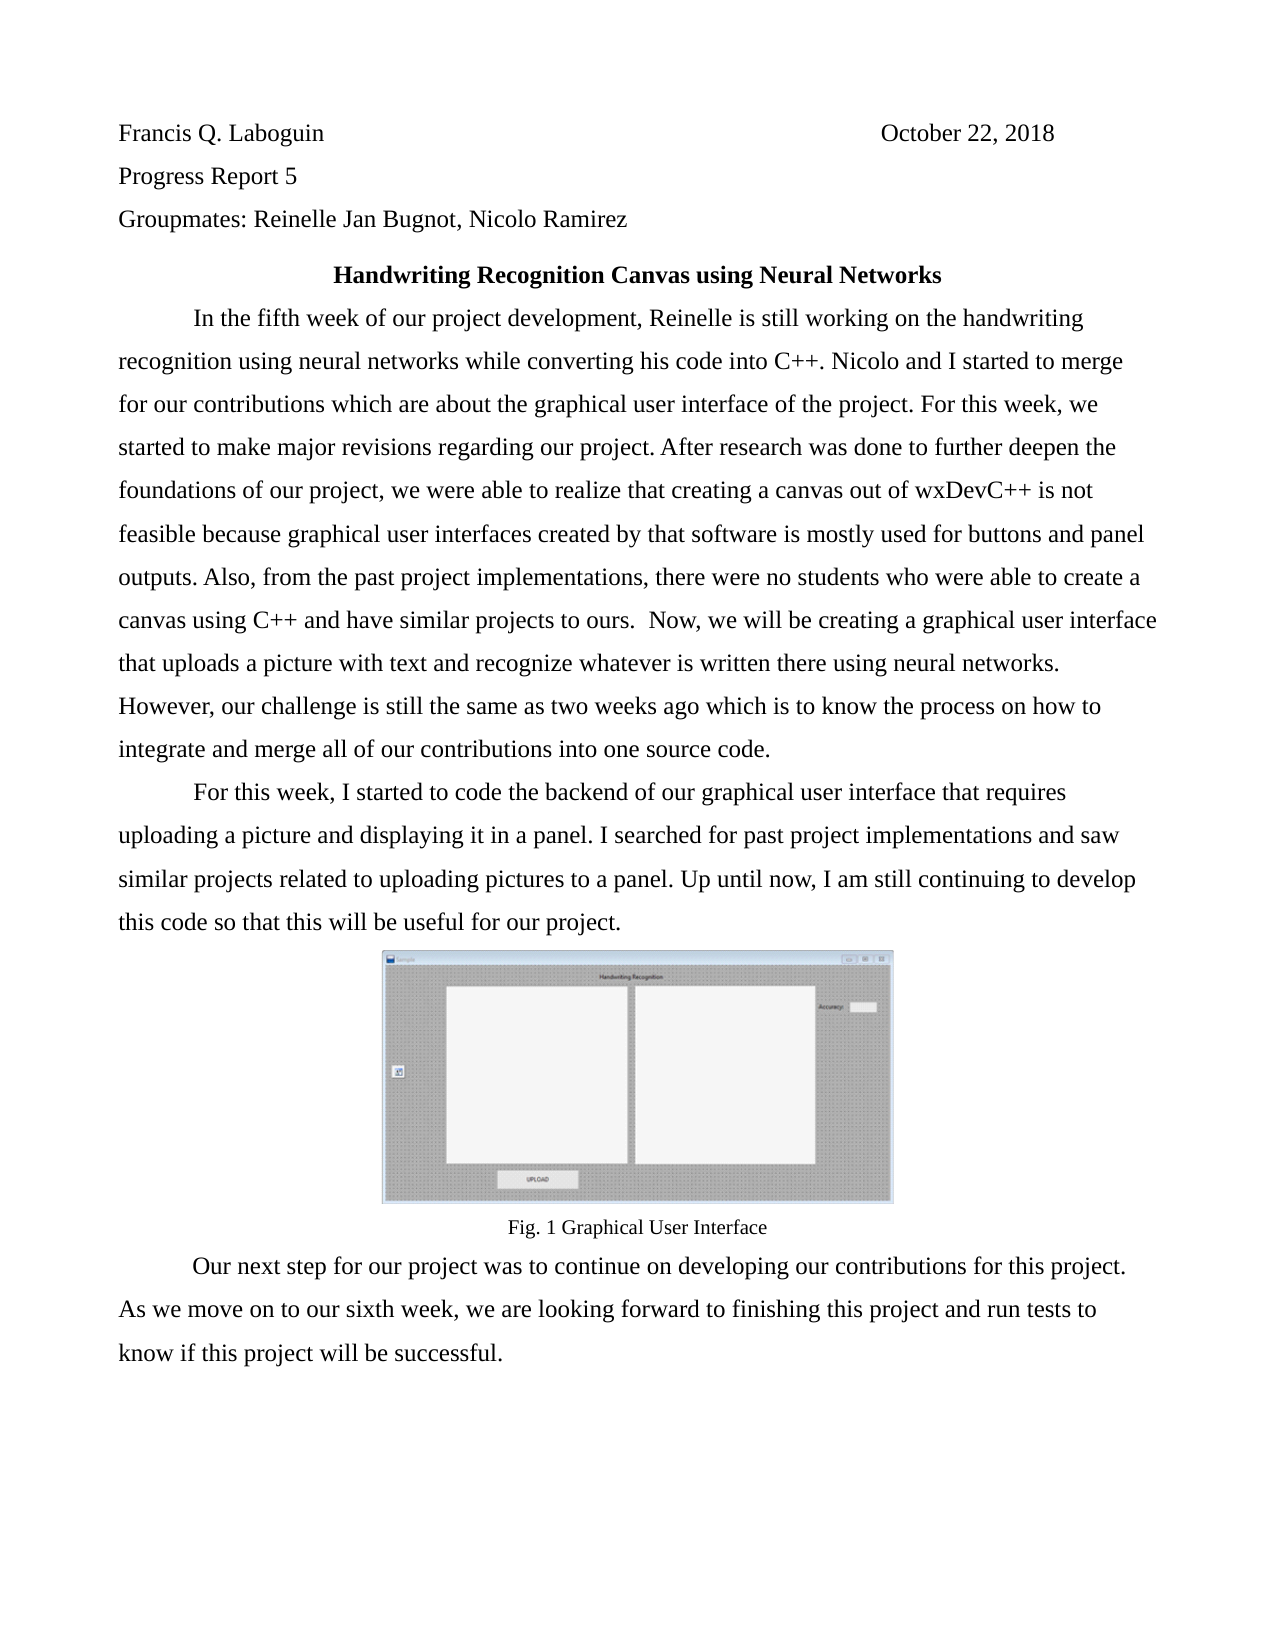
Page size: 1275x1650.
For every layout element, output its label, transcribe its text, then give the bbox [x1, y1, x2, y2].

text Progress Report 5 [118, 161, 1157, 190]
text Francis Q. Laboguin October 22, 2018 [118, 118, 1157, 147]
text Groupmates: Reinelle Jan Bugnot, Nicolo Ramirez [118, 204, 1157, 233]
text Fig. 1 Graphical User Interface [118, 950, 1157, 1239]
text Handwriting Recognition Canvas using Neural Networks [118, 260, 1157, 289]
text In the fifth week of our project development, Reinelle is still working on the handwriting recognition using neural networks while converting his code into C++. Nicolo and I started to merge for our contributions which are about the graphical user interface of the project. For this week, we started to make major revisions regarding our project. After research was done to further deepen the foundations of our project, we were able to realize that creating a canvas out of wxDevC++ is not feasible because graphical user interfaces created by that software is mostly used for buttons and panel outputs. Also, from the past project implementations, there were no students who were able to create a canvas using C++ and have similar projects to ours. Now, we will be creating a graphical user interface that uploads a picture with text and recognize whatever is written there using neural networks. However, our challenge is still the same as two weeks ago which is to know the process on how to integrate and merge all of our contributions into one source code. [118, 303, 1157, 763]
text For this week, I started to code the backend of our graphical user interface that requires uploading a picture and displaying it in a panel. I searched for past project implementations and saw similar projects related to uploading pictures to a panel. Up until now, I am still continuing to develop this code so that this will be useful for our project. [118, 777, 1157, 936]
text Our next step for our project was to continue on developing our contributions for this project. As we move on to our sixth week, we are looking forward to finishing this project and run tests to know if this project will be successful. [118, 1251, 1157, 1366]
